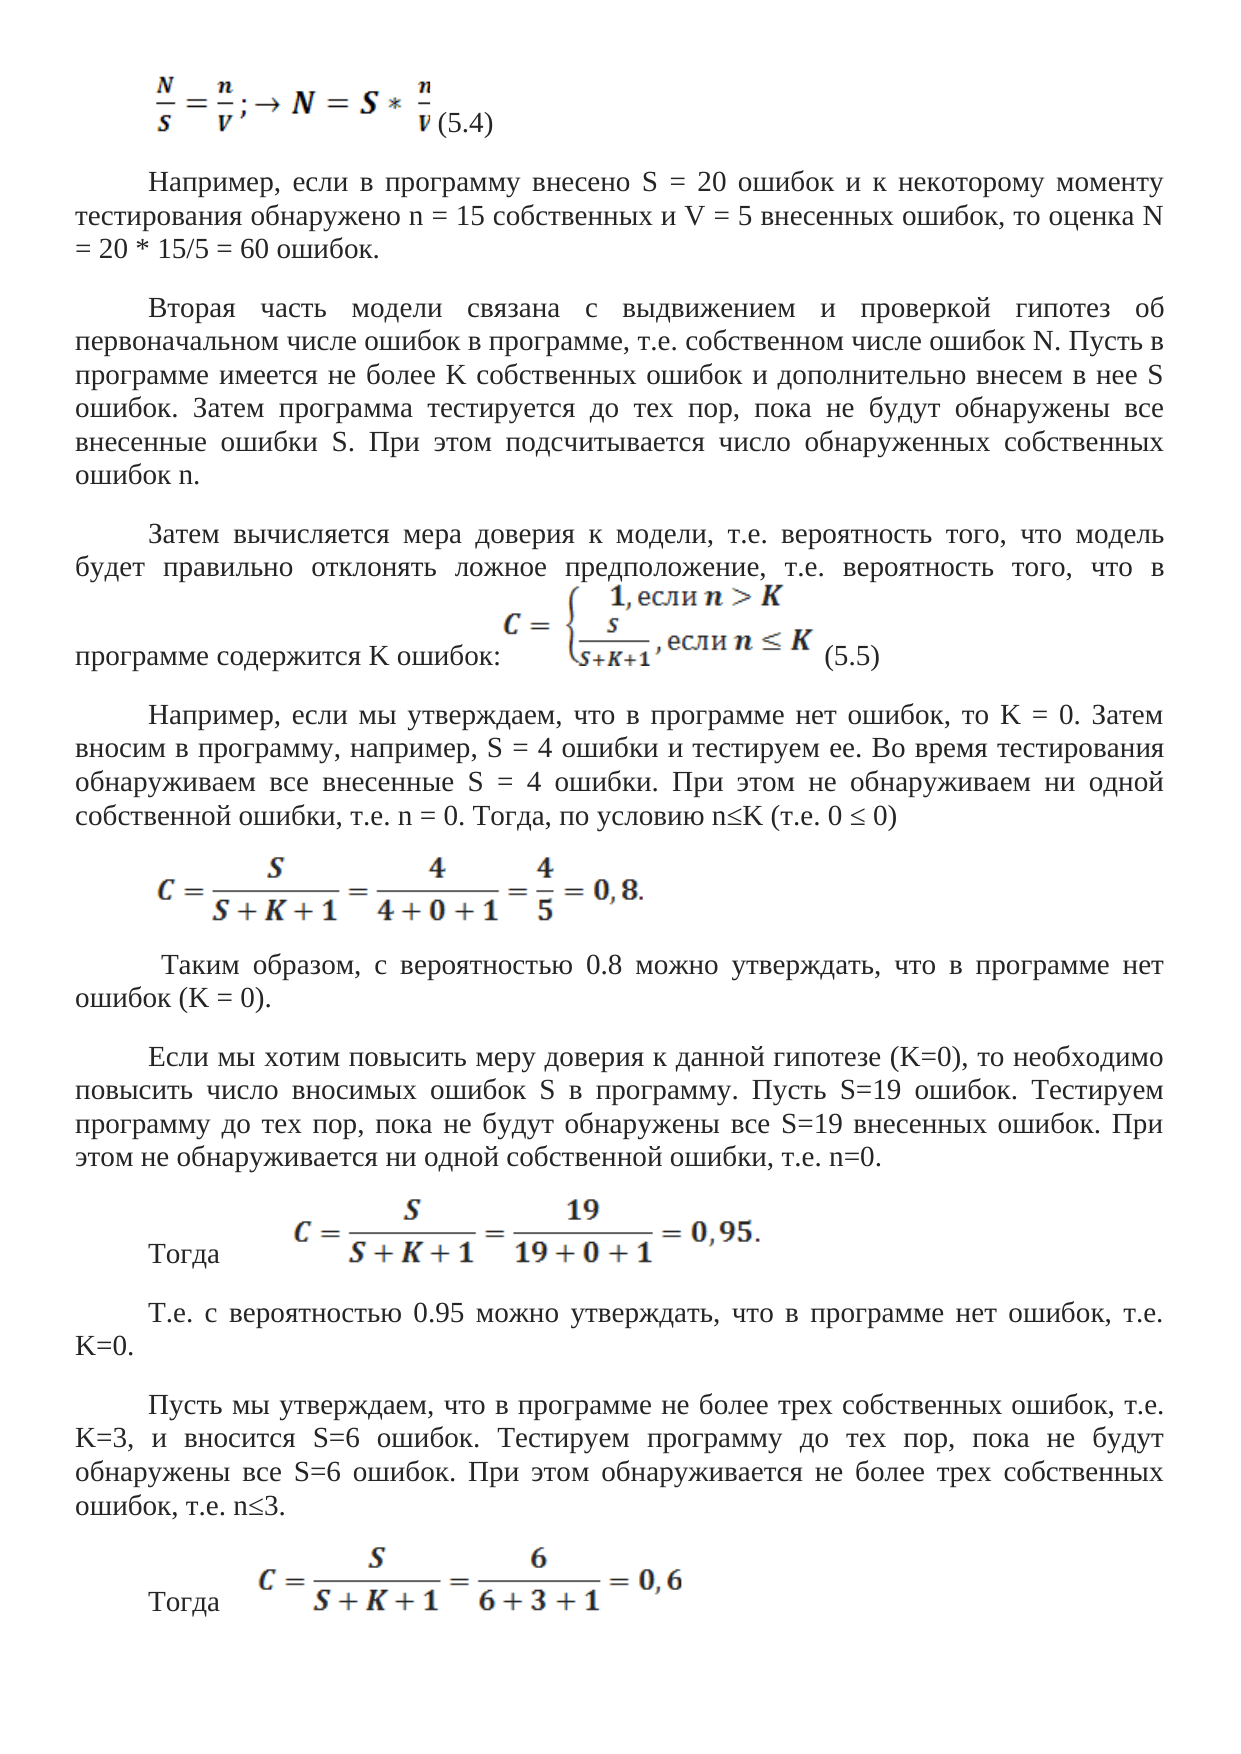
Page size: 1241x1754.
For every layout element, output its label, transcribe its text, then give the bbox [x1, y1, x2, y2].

picture [501, 583, 817, 666]
text Тогда [75, 1546, 1165, 1618]
picture [293, 1198, 761, 1264]
text Например, если в программу внесено S = 20 ошибок и к некоторому моменту тестирования обнаружено n = 15 собственных и V = 5 внесенных ошибок, то оценка N = 20 * 15/5 = 60 ошибок. [75, 164, 1165, 265]
picture [155, 75, 431, 133]
picture [256, 1546, 682, 1612]
text Тогда [75, 1198, 1165, 1270]
text Пусть мы утверждаем, что в программе не более трех собственных ошибок, т.е. K=3, и вносится S=6 ошибок. Тестируем программу до тех пор, пока не будут обнаружены все S=6 ошибок. При этом обнаруживается не более трех собственных ошибок, т.е. n≤3. [75, 1387, 1165, 1521]
picture [155, 856, 643, 922]
text Например, если мы утверждаем, что в программе нет ошибок, то K = 0. Затем вносим в программу, например, S = 4 ошибки и тестируем ее. Во время тестирования обнаруживаем все внесенные S = 4 ошибки. При этом не обнаруживаем ни одной собственной ошибки, т.е. n = 0. Тогда, по условию n≤K (т.е. 0 ≤ 0) [75, 697, 1165, 831]
text Если мы хотим повысить меру доверия к данной гипотезе (K=0), то необходимо повысить число вносимых ошибок S в программу. Пусть S=19 ошибок. Тестируем программу до тех пор, пока не будут обнаружены все S=19 внесенных ошибок. При этом не обнаруживается ни одной собственной ошибки, т.е. n=0. [75, 1039, 1165, 1173]
text Вторая часть модели связана с выдвижением и проверкой гипотез об первоначальном числе ошибок в программе, т.е. собственном числе ошибок N. Пусть в программе имеется не более K собственных ошибок и дополнительно внесем в нее S ошибок. Затем программа тестируется до тех пор, пока не будут обнаружены все внесенные ошибки S. При этом подсчитывается число обнаруженных собственных ошибок n. [75, 290, 1165, 491]
text Затем вычисляется мера доверия к модели, т.е. вероятность того, что модель будет правильно отклонять ложное предположение, т.е. вероятность того, что в программе содержится K ошибок: (5.5) [75, 516, 1165, 672]
text Т.е. с вероятностью 0.95 можно утверждать, что в программе нет ошибок, т.е. K=0. [75, 1295, 1165, 1362]
text Таким образом, с вероятностью 0.8 можно утверждать, что в программе нет ошибок (K = 0). [75, 947, 1165, 1014]
text (5.4) [75, 75, 1165, 139]
